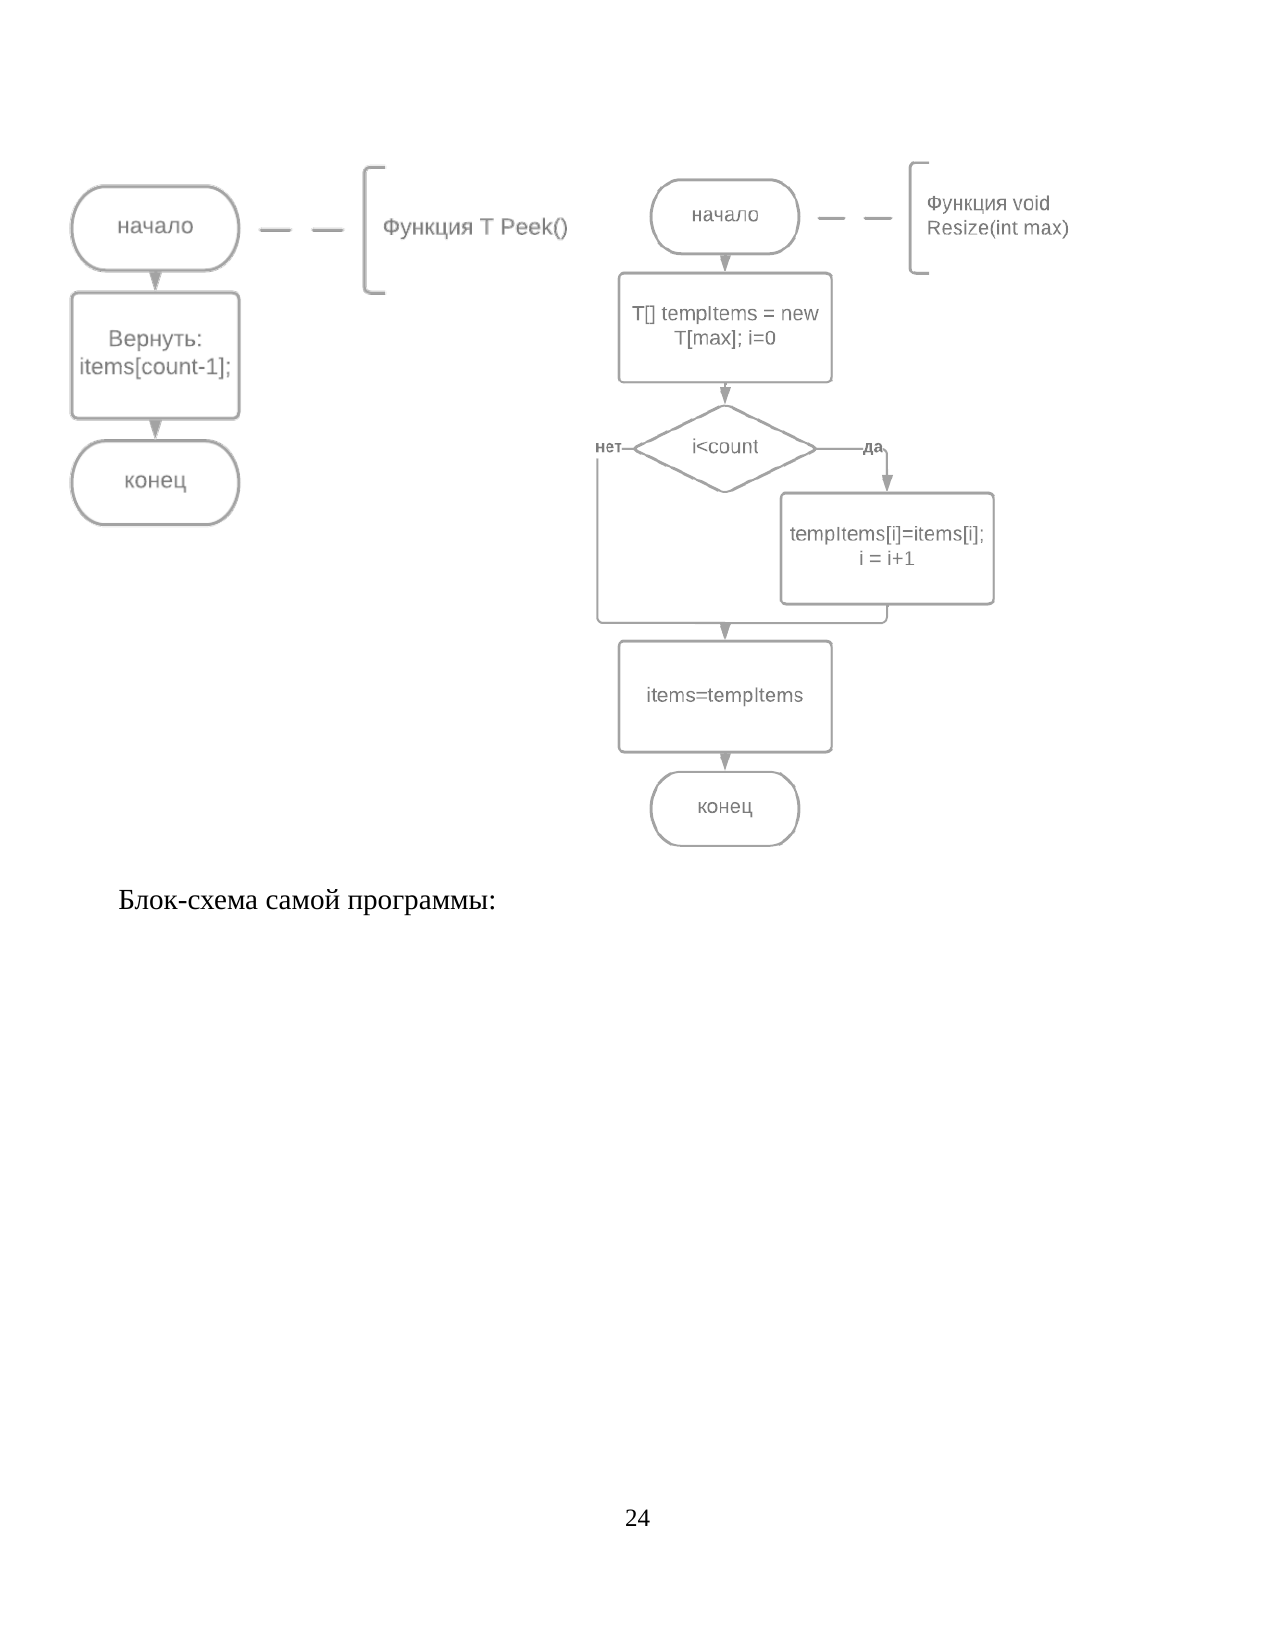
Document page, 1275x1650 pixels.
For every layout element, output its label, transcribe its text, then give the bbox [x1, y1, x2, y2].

picture [30, 125, 1132, 882]
text Блок-схема самой программы: [118, 118, 1157, 916]
